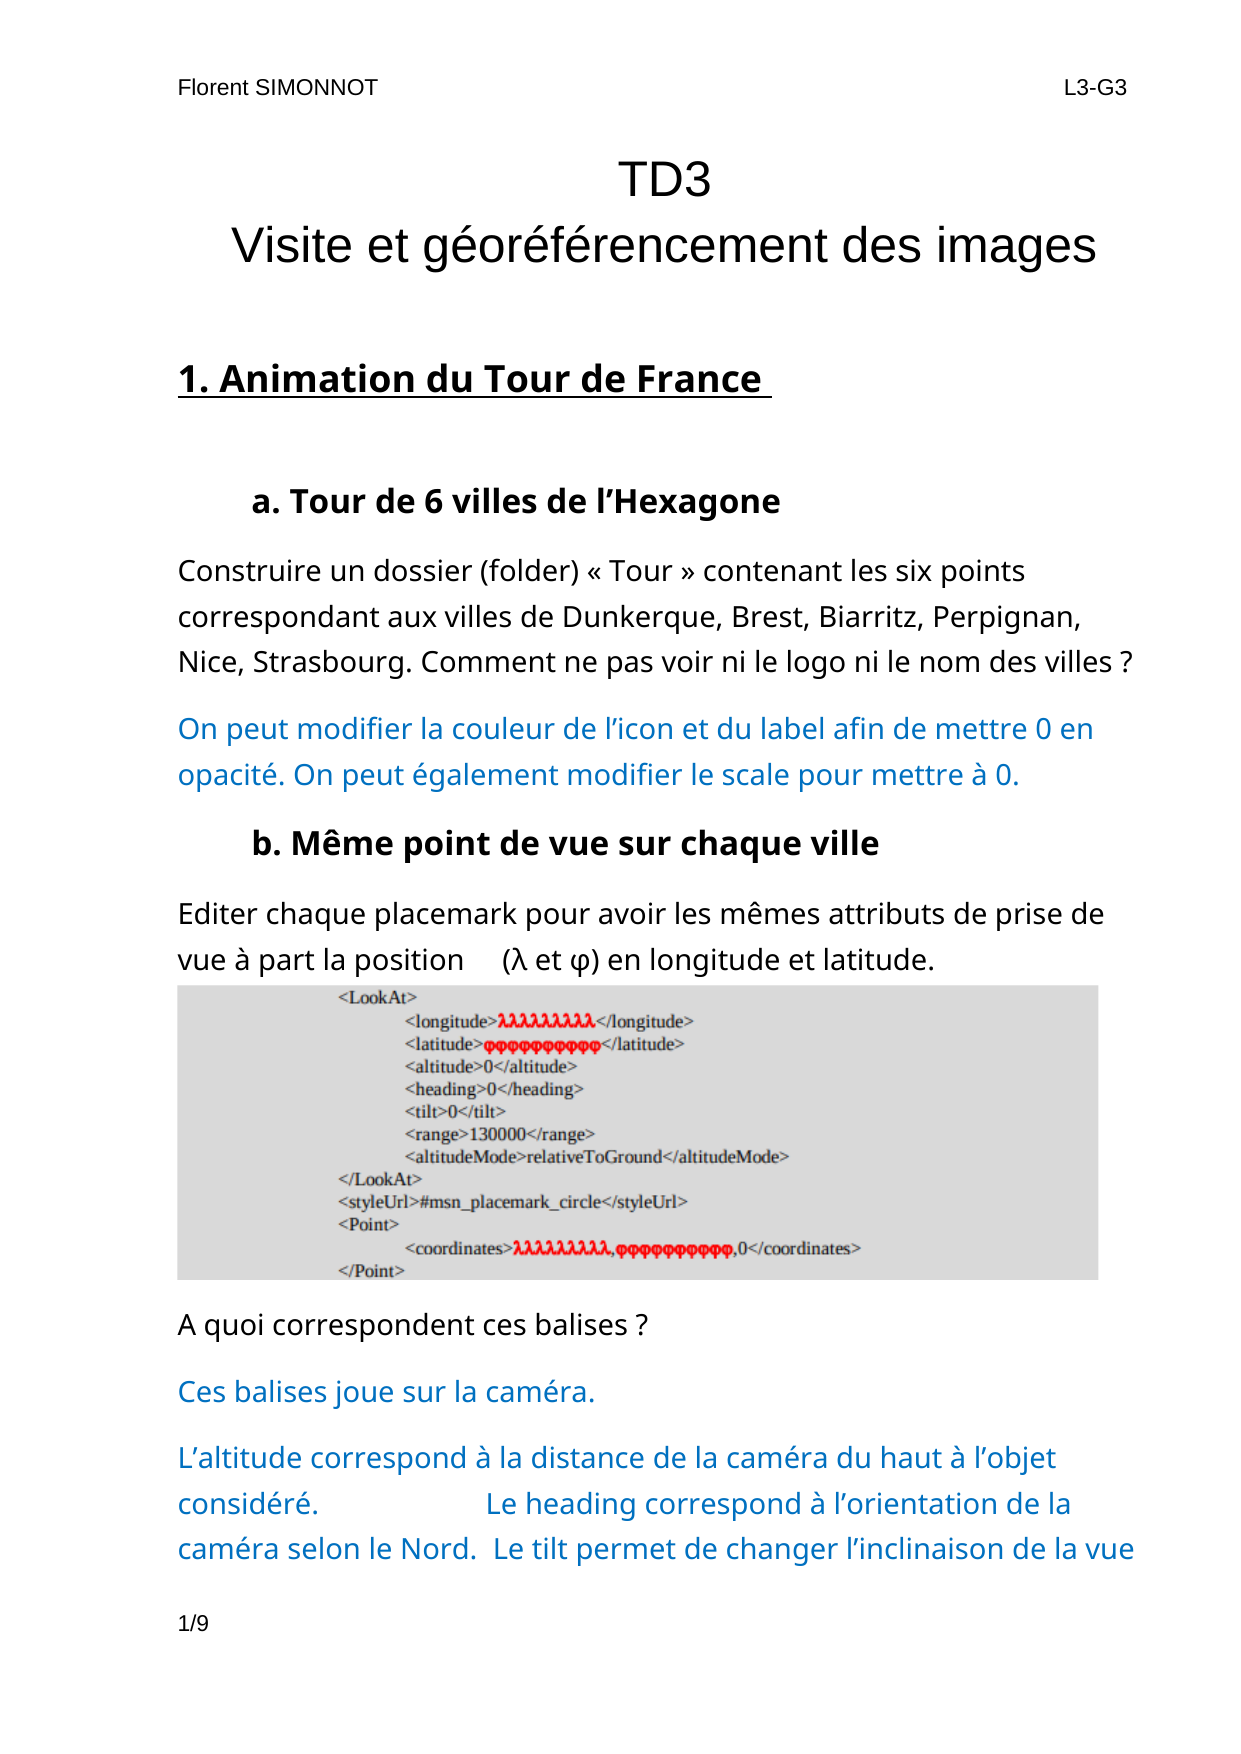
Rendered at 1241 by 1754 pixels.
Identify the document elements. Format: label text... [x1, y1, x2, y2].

text Editer chaque placemark pour avoir les mêmes attributs de prise de vue à part la position (λ et φ) en longitude et latitude. [177, 893, 1152, 1280]
text a. Tour de 6 villes de l’Hexagone [177, 477, 1152, 523]
text Construire un dossier (folder) « Tour » contenant les six points correspondant aux villes de Dunkerque, Brest, Biarritz, Perpignan, Nice, Strasbourg. Comment ne pas voir ni le logo ni le nom des villes ? [177, 550, 1152, 681]
title TD3 [177, 149, 1152, 207]
text b. Même point de vue sur chaque ville [177, 820, 1152, 866]
text 1. Animation du Tour de France [177, 352, 1152, 403]
text On peut modifier la couleur de l’icon et du label afin de mettre 0 en opacité. On peut également modifier le scale pour mettre à 0. [177, 708, 1152, 793]
text L’altitude correspond à la distance de la caméra du haut à l’objet considéré. Le heading correspond à l’orientation de la caméra selon le Nord. Le tilt permet de changer l’inclinaison de la vue [177, 1437, 1152, 1568]
picture [177, 984, 1099, 1280]
text Ces balises joue sur la caméra. [177, 1371, 1152, 1411]
title Visite et géoréférencement des images [177, 215, 1152, 273]
text A quoi correspondent ces balises ? [177, 1304, 1152, 1344]
